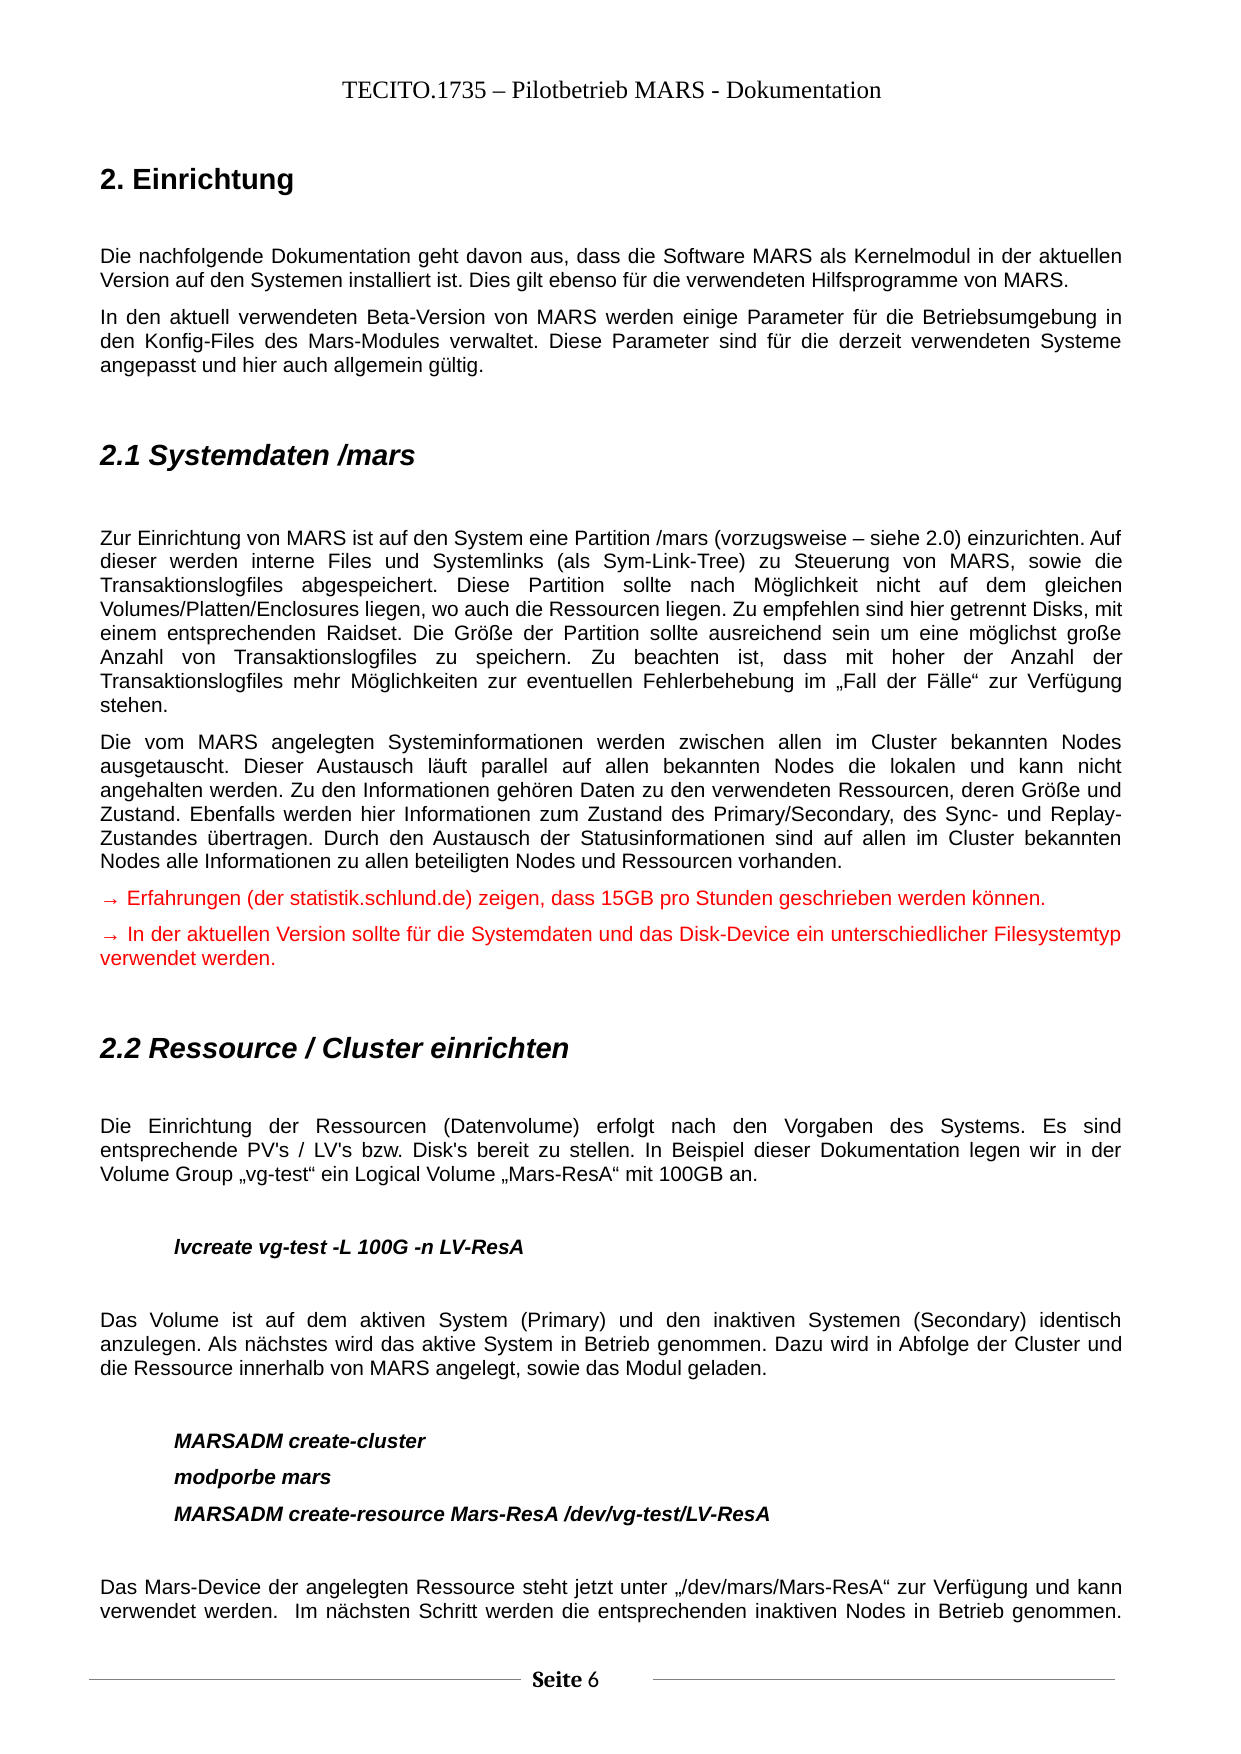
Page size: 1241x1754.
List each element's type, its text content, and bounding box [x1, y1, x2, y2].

subtitle 2. Einrichtung [100, 162, 1123, 195]
text modporbe mars [174, 1465, 1123, 1489]
text Die vom MARS angelegten Systeminformationen werden zwischen allen im Cluster bekannten Nodes ausgetauscht. Dieser Austausch läuft parallel auf allen bekannten Nodes die lokalen und kann nicht angehalten werden. Zu den Informationen gehören Daten zu den verwendeten Ressourcen, deren Größe und Zustand. Ebenfalls werden hier Informationen zum Zustand des Primary/Secondary, des Sync- und Replay-Zustandes übertragen. Durch den Austausch der Statusinformationen sind auf allen im Cluster bekannten Nodes alle Informationen zu allen beteiligten Nodes und Ressourcen vorhanden. [62, 729, 1123, 873]
text MARSADM create-cluster [174, 1429, 1123, 1453]
text Zur Einrichtung von MARS ist auf den System eine Partition /mars (vorzugsweise – siehe 2.0) einzurichten. Auf dieser werden interne Files und Systemlinks (als Sym-Link-Tree) zu Steuerung von MARS, sowie die Transaktionslogfiles abgespeichert. Diese Partition sollte nach Möglichkeit nicht auf dem gleichen Volumes/Platten/Enclosures liegen, wo auch die Ressourcen liegen. Zu empfehlen sind hier getrennt Disks, mit einem entsprechenden Raidset. Die Größe der Partition sollte ausreichend sein um eine möglichst große Anzahl von Transaktionslogfiles zu speichern. Zu beachten ist, dass mit hoher der Anzahl der Transaktionslogfiles mehr Möglichkeiten zur eventuellen Fehlerbehebung im „Fall der Fälle“ zur Verfügung stehen. [62, 525, 1123, 717]
subtitle 2.2 Ressource / Cluster einrichten [100, 1032, 1123, 1065]
text Die nachfolgende Dokumentation geht davon aus, dass die Software MARS als Kernelmodul in der aktuellen Version auf den Systemen installiert ist. Dies gilt ebenso für die verwendeten Hilfsprogramme von MARS. [100, 244, 1123, 292]
text MARSADM create-resource Mars-ResA /dev/vg-test/LV-ResA [174, 1502, 1123, 1526]
text lvcreate vg-test -L 100G -n LV-ResA [100, 1235, 1123, 1259]
text → Erfahrungen (der statistik.schlund.de) zeigen, dass 15GB pro Stunden geschrieben werden können. [100, 886, 1123, 910]
text → In der aktuellen Version sollte für die Systemdaten und das Disk-Device ein unterschiedlicher Filesystemtyp verwendet werden. [100, 922, 1123, 970]
text Die Einrichtung der Ressourcen (Datenvolume) erfolgt nach den Vorgaben des Systems. Es sind entsprechende PV's / LV's bzw. Disk's bereit zu stellen. In Beispiel dieser Dokumentation legen wir in der Volume Group „vg-test“ ein Logical Volume „Mars-ResA“ mit 100GB an. [100, 1114, 1123, 1186]
text Das Volume ist auf dem aktiven System (Primary) und den inaktiven Systemen (Secondary) identisch anzulegen. Als nächstes wird das aktive System in Betrieb genommen. Dazu wird in Abfolge der Cluster und die Ressource innerhalb von MARS angelegt, sowie das Modul geladen. [100, 1308, 1123, 1380]
text In den aktuell verwendeten Beta-Version von MARS werden einige Parameter für die Betriebsumgebung in den Konfig-Files des Mars-Modules verwaltet. Diese Parameter sind für die derzeit verwendeten Systeme angepasst und hier auch allgemein gültig. [100, 305, 1123, 377]
text Das Mars-Device der angelegten Ressource steht jetzt unter „/dev/mars/Mars-ResA“ zur Verfügung und kann verwendet werden. Im nächsten Schritt werden die entsprechenden inaktiven Nodes in Betrieb genommen. [100, 1574, 1123, 1622]
subtitle 2.1 Systemdaten /mars [100, 438, 1123, 472]
